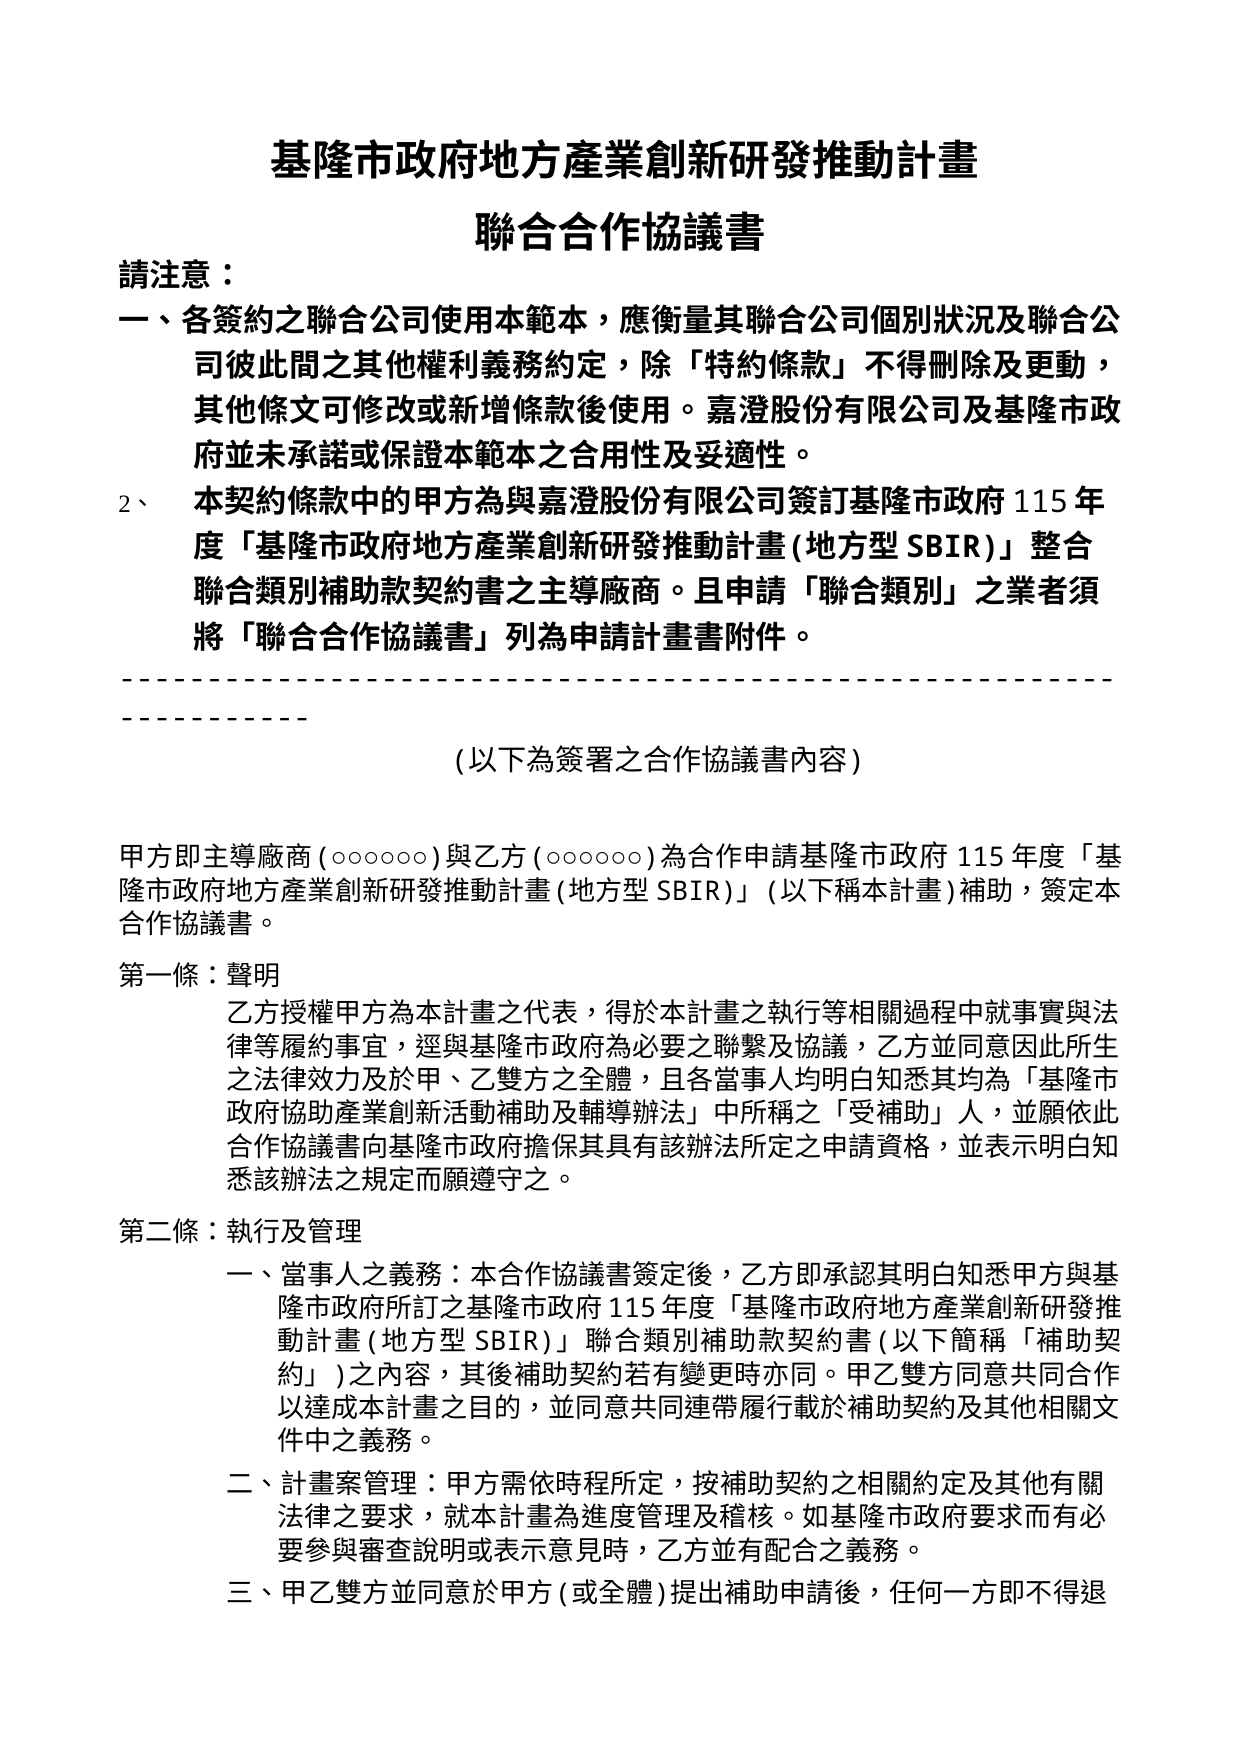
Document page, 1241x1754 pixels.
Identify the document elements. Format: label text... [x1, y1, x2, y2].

text 第一條：聲明 [118, 959, 1122, 992]
text 一、當事人之義務：本合作協議書簽定後，乙方即承認其明白知悉甲方與基隆市政府所訂之基隆市政府115年度「基隆市政府地方產業創新研發推動計畫(地方型SBIR)」聯合類別補助款契約書(以下簡稱「補助契約」)之內容，其後補助契約若有變更時亦同。甲乙雙方同意共同合作以達成本計畫之目的，並同意共同連帶履行載於補助契約及其他相關文件中之義務。 [226, 1257, 1122, 1457]
text 二、計畫案管理：甲方需依時程所定，按補助契約之相關約定及其他有關法律之要求，就本計畫為進度管理及稽核。如基隆市政府要求而有必要參與審查說明或表示意見時，乙方並有配合之義務。 [226, 1467, 1108, 1567]
text (以下為簽署之合作協議書內容) [193, 736, 1122, 779]
text 第二條：執行及管理 [118, 1215, 1122, 1248]
text 請注意： [118, 250, 1122, 295]
text 基隆市政府地方產業創新研發推動計畫 [118, 127, 1131, 187]
text 甲方即主導廠商(○○○○○○)與乙方(○○○○○○)為合作申請基隆市政府115年度「基隆市政府地方產業創新研發推動計畫(地方型SBIR)」(以下稱本計畫)補助，簽定本合作協議書。 [118, 840, 1122, 940]
list 本契約條款中的甲方為與嘉澄股份有限公司簽訂基隆市政府115年度「基隆市政府地方產業創新研發推動計畫(地方型SBIR)」整合聯合類別補助款契約書之主導廠商。且申請「聯合類別」之業者須將「聯合合作協議書」列為申請計畫書附件。 [118, 476, 1122, 657]
text 一、各簽約之聯合公司使用本範本，應衡量其聯合公司個別狀況及聯合公司彼此間之其他權利義務約定，除「特約條款」不得刪除及更動，其他條文可修改或新增條款後使用。嘉澄股份有限公司及基隆市政府並未承諾或保證本範本之合用性及妥適性。 [118, 295, 1122, 476]
text 三、甲乙雙方並同意於甲方(或全體)提出補助申請後，任何一方即不得退 [226, 1576, 1108, 1609]
text 聯合合作協議書 [118, 187, 1122, 250]
text 乙方授權甲方為本計畫之代表，得於本計畫之執行等相關過程中就事實與法律等履約事宜，逕與基隆市政府為必要之聯繫及協議，乙方並同意因此所生之法律效力及於甲、乙雙方之全體，且各當事人均明白知悉其均為「基隆市政府協助產業創新活動補助及輔導辦法」中所稱之「受補助」人，並願依此合作協議書向基隆市政府擔保其具有該辦法所定之申請資格，並表示明白知悉該辦法之規定而願遵守之。 [226, 996, 1122, 1196]
text -------------------------------------------------------------------- [118, 657, 1122, 736]
